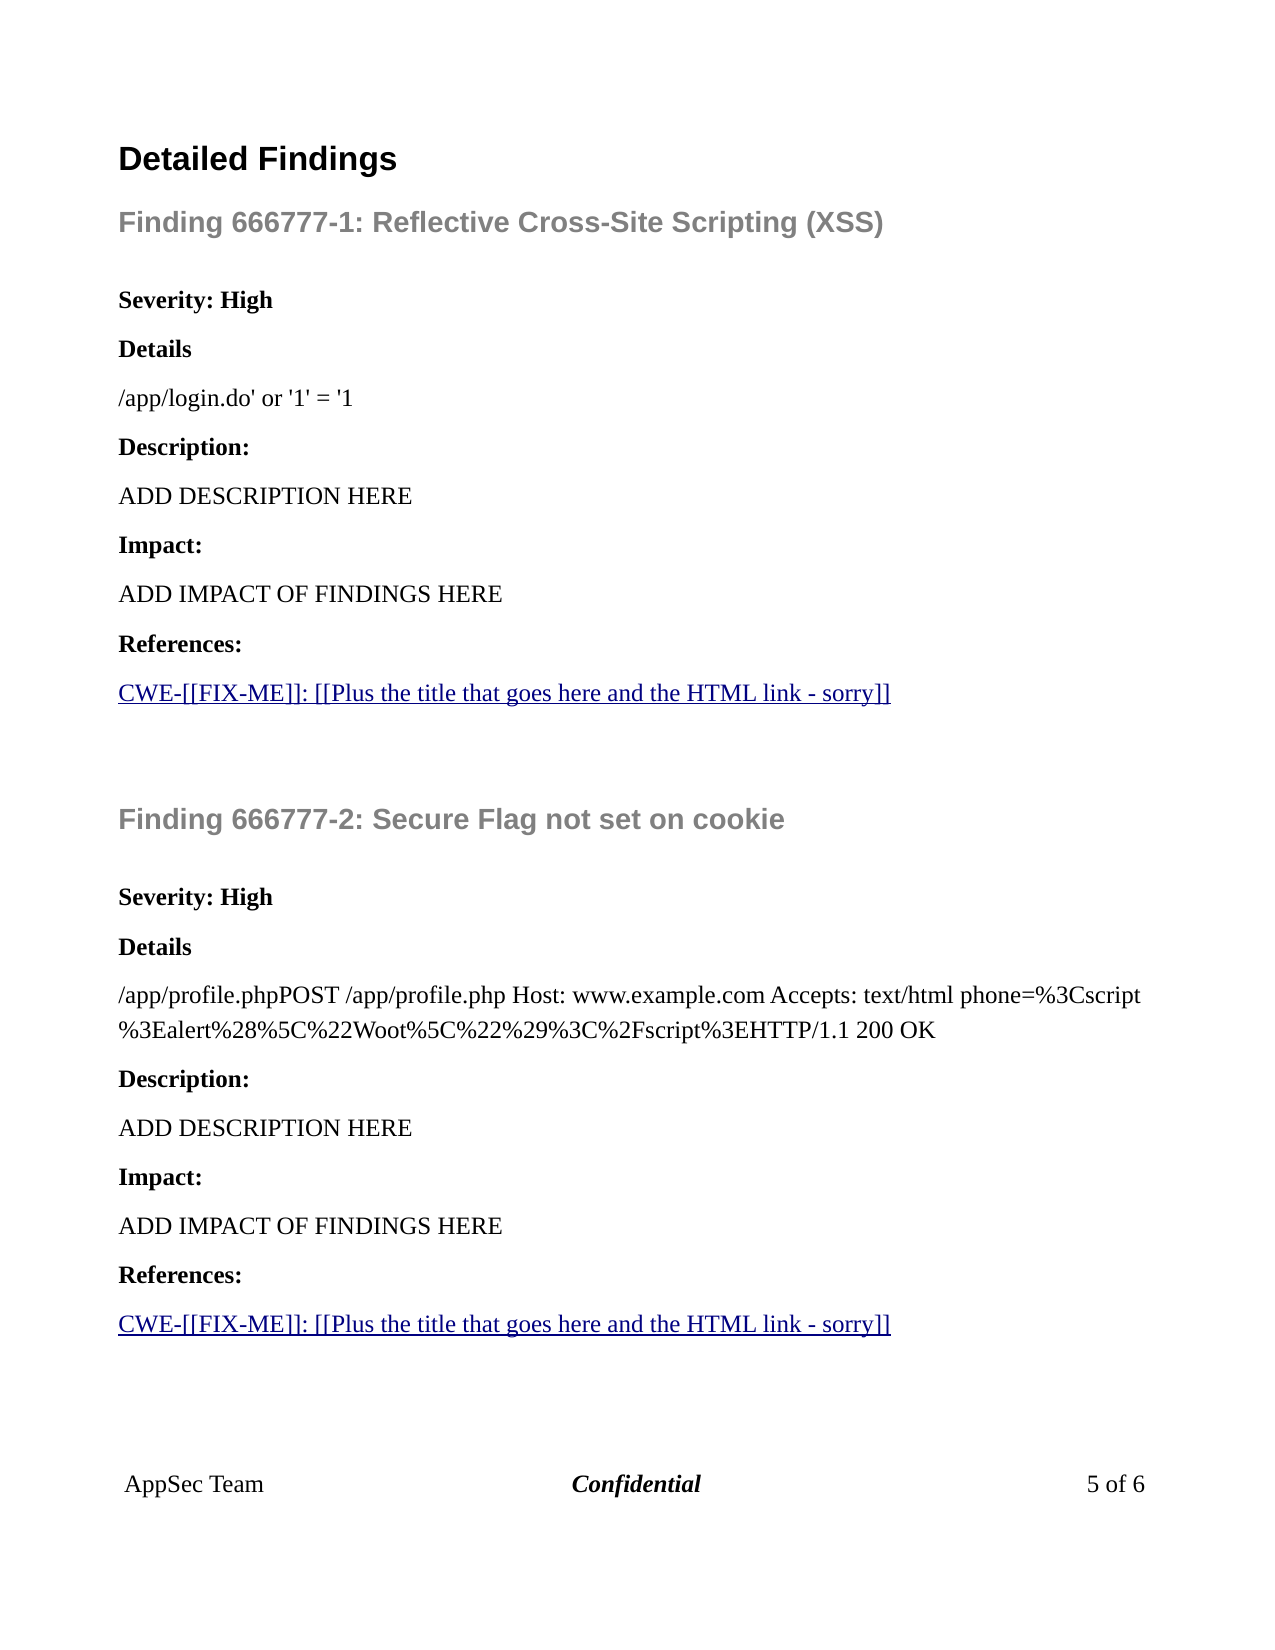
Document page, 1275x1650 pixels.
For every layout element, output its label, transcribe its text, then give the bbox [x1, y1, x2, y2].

text CWE-[[FIX-ME]]: [[Plus the title that goes here and the HTML link - sorry]] [118, 1309, 1157, 1338]
text ADD IMPACT OF FINDINGS HERE [118, 579, 1157, 608]
text Impact: [118, 531, 1157, 559]
text Details [118, 334, 1157, 363]
text ADD DESCRIPTION HERE [118, 1113, 1157, 1142]
text Details [118, 932, 1157, 960]
subtitle Finding 666777-2: Secure Flag not set on cookie [118, 802, 1157, 836]
text ADD IMPACT OF FINDINGS HERE [118, 1211, 1157, 1240]
text Severity: High [118, 848, 1157, 911]
text References: [118, 1260, 1157, 1289]
text /app/login.do' or '1' = '1 [118, 383, 1157, 412]
text Description: [118, 432, 1157, 461]
text Description: [118, 1064, 1157, 1093]
subtitle Detailed Findings [118, 139, 1157, 178]
subtitle Finding 666777-1: Reflective Cross-Site Scripting (XSS) [118, 205, 1157, 238]
text /app/profile.phpPOST /app/profile.php Host: www.example.com Accepts: text/html phone=%3Cscript%3Ealert%28%5C%22Woot%5C%22%29%3C%2Fscript%3EHTTP/1.1 200 OK [118, 981, 1157, 1044]
text ADD DESCRIPTION HERE [118, 481, 1157, 510]
text References: [118, 629, 1157, 657]
text Impact: [118, 1162, 1157, 1191]
text CWE-[[FIX-ME]]: [[Plus the title that goes here and the HTML link - sorry]] [118, 678, 1157, 706]
text Severity: High [118, 251, 1157, 314]
